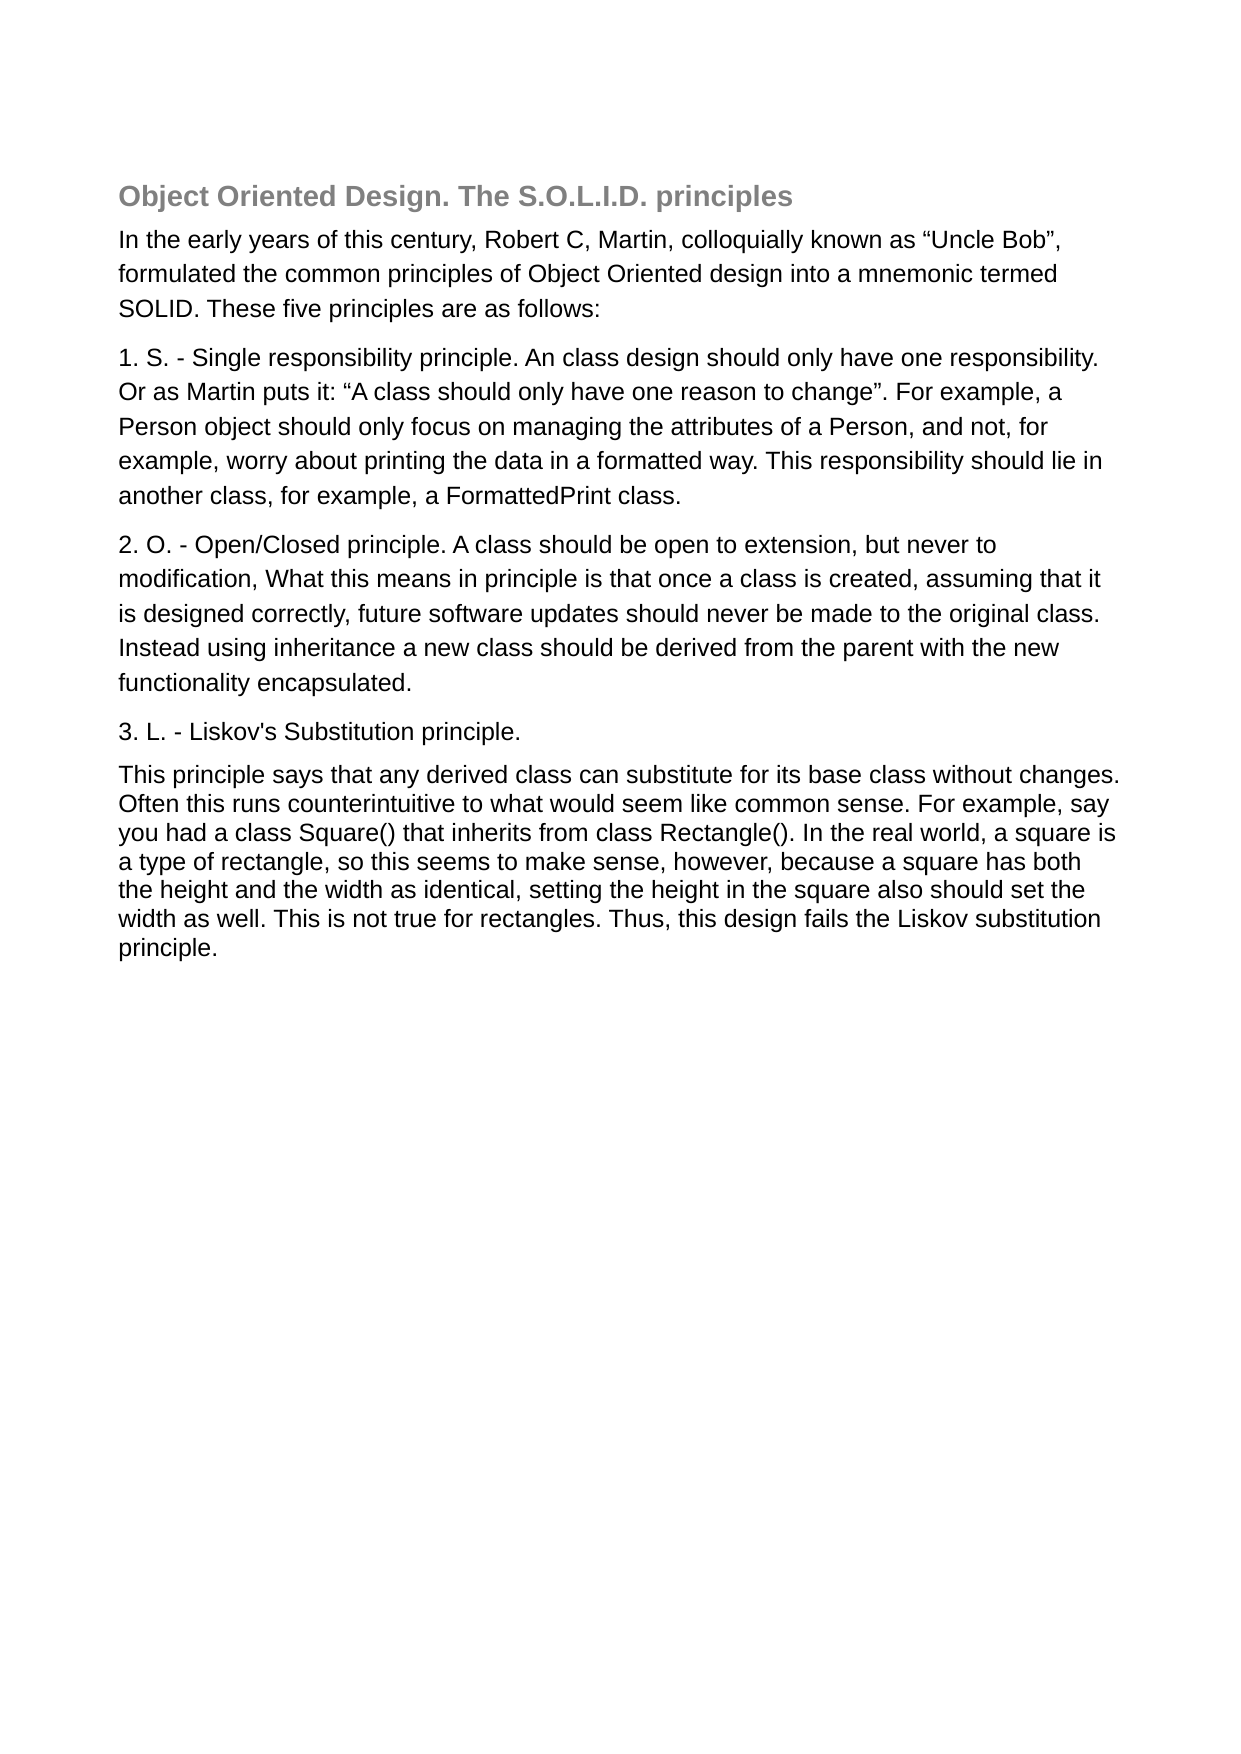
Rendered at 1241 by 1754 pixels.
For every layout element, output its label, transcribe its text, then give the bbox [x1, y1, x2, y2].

text 3. L. - Liskov's Substitution principle. [118, 717, 1122, 746]
subtitle Object Oriented Design. The S.O.L.I.D. principles [118, 179, 1122, 212]
text 2. O. - Open/Closed principle. A class should be open to extension, but never to modification, What this means in principle is that once a class is created, assuming that it is designed correctly, future software updates should never be made to the original class. Instead using inheritance a new class should be derived from the parent with the new functionality encapsulated. [118, 530, 1122, 697]
text In the early years of this century, Robert C, Martin, colloquially known as “Uncle Bob”, formulated the common principles of Object Oriented design into a mnemonic termed SOLID. These five principles are as follows: [118, 225, 1122, 323]
text This principle says that any derived class can substitute for its base class without changes. Often this runs counterintuitive to what would seem like common sense. For example, say you had a class Square() that inherits from class Rectangle(). In the real world, a square is a type of rectangle, so this seems to make sense, however, because a square has both the height and the width as identical, setting the height in the square also should set the width as well. This is not true for rectangles. Thus, this design fails the Liskov substitution principle. [118, 760, 1122, 961]
text 1. S. - Single responsibility principle. An class design should only have one responsibility. Or as Martin puts it: “A class should only have one reason to change”. For example, a Person object should only focus on managing the attributes of a Person, and not, for example, worry about printing the data in a formatted way. This responsibility should lie in another class, for example, a FormattedPrint class. [118, 343, 1122, 509]
